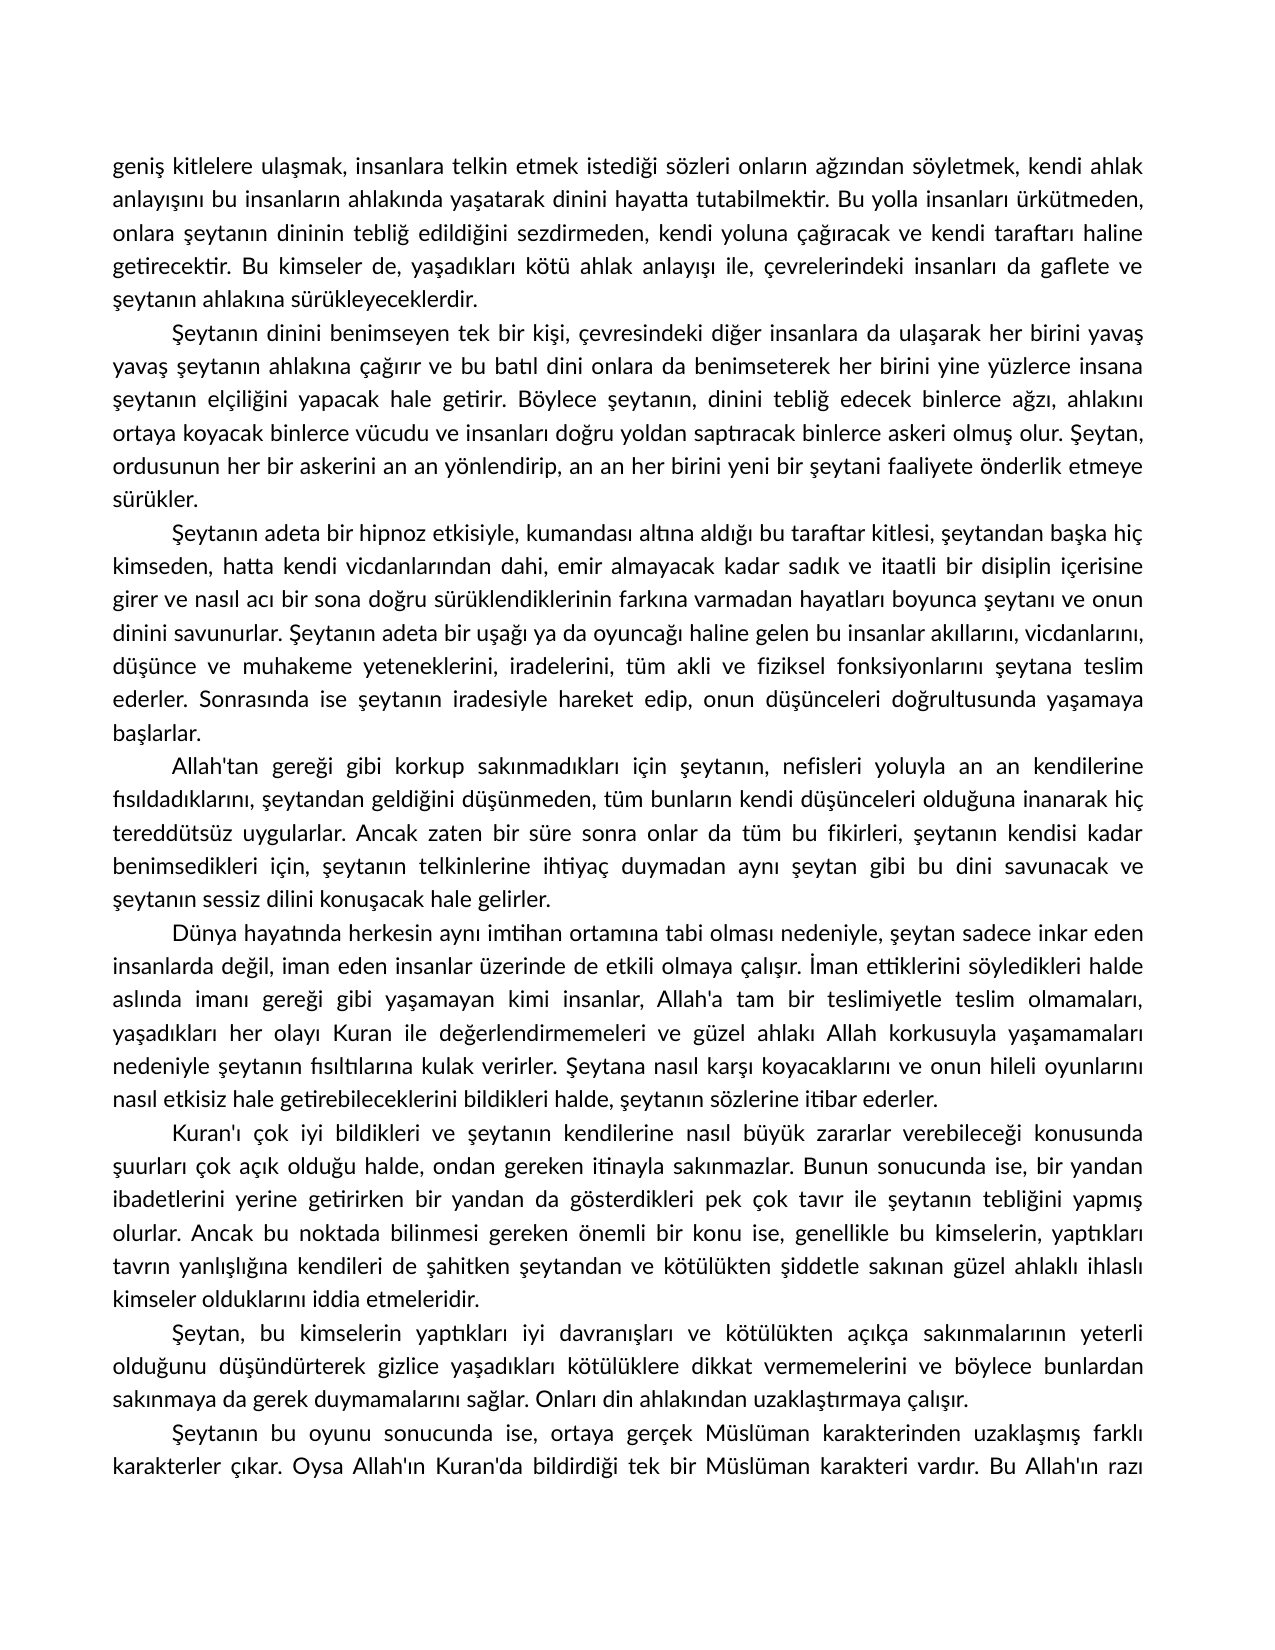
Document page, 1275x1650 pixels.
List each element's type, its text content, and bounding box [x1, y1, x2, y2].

text Şeytanın dinini benimseyen tek bir kişi, çevresindeki diğer insanlara da ulaşarak her birini yavaş yavaş şeytanın ahlakına çağırır ve bu batıl dini onlara da benimseterek her birini yine yüzlerce insana şeytanın elçiliğini yapacak hale getirir. Böylece şeytanın, dinini tebliğ edecek binlerce ağzı, ahlakını ortaya koyacak binlerce vücudu ve insanları doğru yoldan saptıracak binlerce askeri olmuş olur. Şeytan, ordusunun her bir askerini an an yönlendirip, an an her birini yeni bir şeytani faaliyete önderlik etmeye sürükler. [112, 314, 1145, 514]
text Şeytan, bu kimselerin yaptıkları iyi davranışları ve kötülükten açıkça sakınmalarının yeterli olduğunu düşündürterek gizlice yaşadıkları kötülüklere dikkat vermemelerini ve böylece bunlardan sakınmaya da gerek duymamalarını sağlar. Onları din ahlakından uzaklaştırmaya çalışır. [112, 1314, 1145, 1414]
text Allah'tan gereği gibi korkup sakınmadıkları için şeytanın, nefisleri yoluyla an an kendilerine fısıldadıklarını, şeytandan geldiğini düşünmeden, tüm bunların kendi düşünceleri olduğuna inanarak hiç tereddütsüz uygularlar. Ancak zaten bir süre sonra onlar da tüm bu fikirleri, şeytanın kendisi kadar benimsedikleri için, şeytanın telkinlerine ihtiyaç duymadan aynı şeytan gibi bu dini savunacak ve şeytanın sessiz dilini konuşacak hale gelirler. [112, 748, 1145, 914]
text Şeytanın adeta bir hipnoz etkisiyle, kumandası altına aldığı bu taraftar kitlesi, şeytandan başka hiç kimseden, hatta kendi vicdanlarından dahi, emir almayacak kadar sadık ve itaatli bir disiplin içerisine girer ve nasıl acı bir sona doğru sürüklendiklerinin farkına varmadan hayatları boyunca şeytanı ve onun dinini savunurlar. Şeytanın adeta bir uşağı ya da oyuncağı haline gelen bu insanlar akıllarını, vicdanlarını, düşünce ve muhakeme yeteneklerini, iradelerini, tüm akli ve fiziksel fonksiyonlarını şeytana teslim ederler. Sonrasında ise şeytanın iradesiyle hareket edip, onun düşünceleri doğrultusunda yaşamaya başlarlar. [112, 514, 1145, 748]
text Dünya hayatında herkesin aynı imtihan ortamına tabi olması nedeniyle, şeytan sadece inkar eden insanlarda değil, iman eden insanlar üzerinde de etkili olmaya çalışır. İman ettiklerini söyledikleri halde aslında imanı gereği gibi yaşamayan kimi insanlar, Allah'a tam bir teslimiyetle teslim olmamaları, yaşadıkları her olayı Kuran ile değerlendirmemeleri ve güzel ahlakı Allah korkusuyla yaşamamaları nedeniyle şeytanın fısıltılarına kulak verirler. Şeytana nasıl karşı koyacaklarını ve onun hileli oyunlarını nasıl etkisiz hale getirebileceklerini bildikleri halde, şeytanın sözlerine itibar ederler. [112, 914, 1145, 1114]
text geniş kitlelere ulaşmak, insanlara telkin etmek istediği sözleri onların ağzından söyletmek, kendi ahlak anlayışını bu insanların ahlakında yaşatarak dinini hayatta tutabilmektir. Bu yolla insanları ürkütmeden, onlara şeytanın dininin tebliğ edildiğini sezdirmeden, kendi yoluna çağıracak ve kendi taraftarı haline getirecektir. Bu kimseler de, yaşadıkları kötü ahlak anlayışı ile, çevrelerindeki insanları da gaflete ve şeytanın ahlakına sürükleyeceklerdir. [112, 148, 1145, 314]
text Şeytanın bu oyunu sonucunda ise, ortaya gerçek Müslüman karakterinden uzaklaşmış farklı karakterler çıkar. Oysa Allah'ın Kuran'da bildirdiği tek bir Müslüman karakteri vardır. Bu Allah'ın razı [112, 1414, 1145, 1481]
text Kuran'ı çok iyi bildikleri ve şeytanın kendilerine nasıl büyük zararlar verebileceği konusunda şuurları çok açık olduğu halde, ondan gereken itinayla sakınmazlar. Bunun sonucunda ise, bir yandan ibadetlerini yerine getirirken bir yandan da gösterdikleri pek çok tavır ile şeytanın tebliğini yapmış olurlar. Ancak bu noktada bilinmesi gereken önemli bir konu ise, genellikle bu kimselerin, yaptıkları tavrın yanlışlığına kendileri de şahitken şeytandan ve kötülükten şiddetle sakınan güzel ahlaklı ihlaslı kimseler olduklarını iddia etmeleridir. [112, 1114, 1145, 1314]
